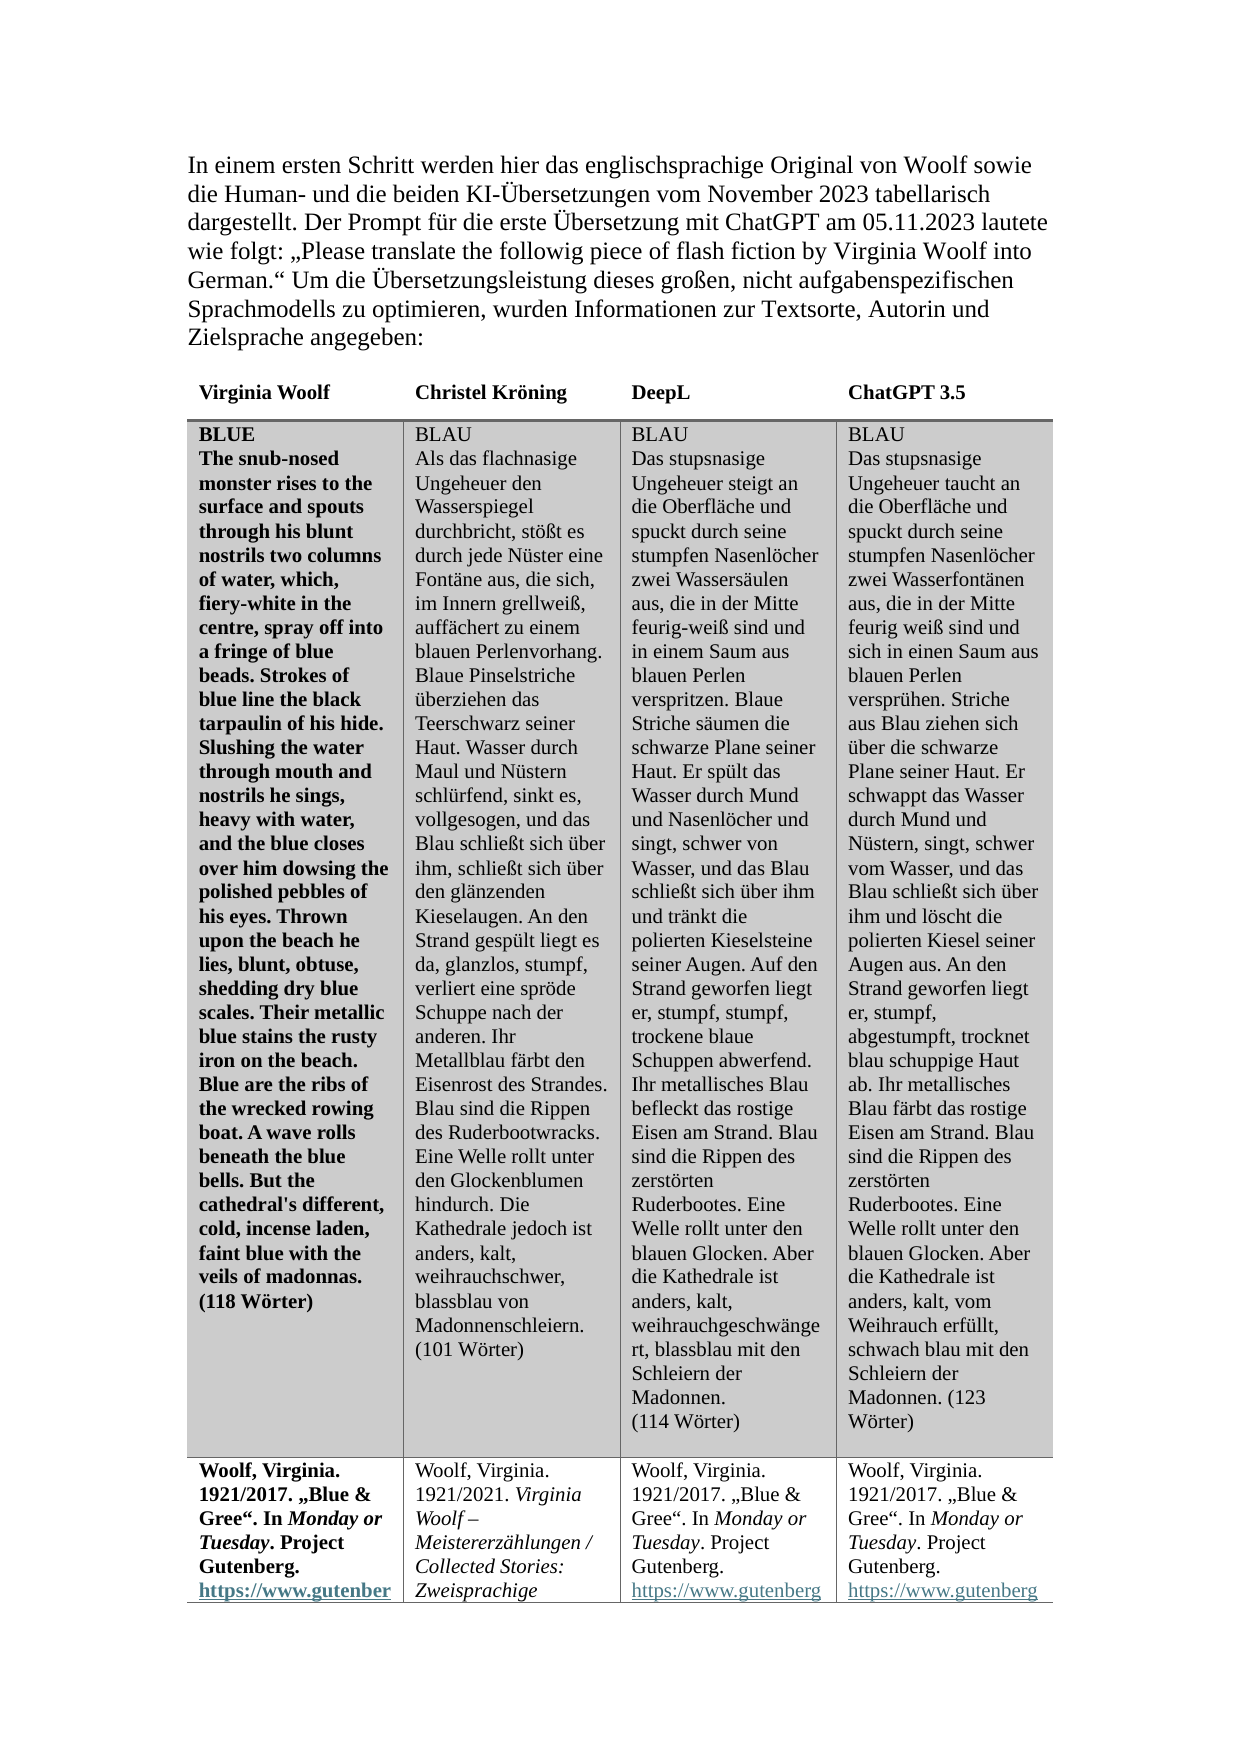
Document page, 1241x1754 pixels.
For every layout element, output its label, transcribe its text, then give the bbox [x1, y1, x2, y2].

table_cell BLUE The snub-nosed monster rises to the surface and spouts through his blunt nostrils two columns of water, which, fiery-white in the centre, spray off into a fringe of blue beads. Strokes of blue line the black tarpaulin of his hide. Slushing the water through mouth and nostrils he sings, heavy with water, and the blue closes over him dowsing the polished pebbles of his eyes. Thrown upon the beach he lies, blunt, obtuse, shedding dry blue scales. Their metallic blue stains the rusty iron on the beach. Blue are the ribs of the wrecked rowing boat. A wave rolls beneath the blue bells. But the cathedral's different, cold, incense laden, faint blue with the veils of madonnas. (118 Wörter) [187, 422, 403, 1457]
table_cell BLAU Als das flachnasige Ungeheuer den Wasserspiegel durchbricht, stößt es durch jede Nüster eine Fontäne aus, die sich, im Innern grellweiß, auffächert zu einem blauen Perlenvorhang. Blaue Pinselstriche überziehen das Teerschwarz seiner Haut. Wasser durch Maul und Nüstern schlürfend, sinkt es, vollgesogen, und das Blau schließt sich über ihm, schließt sich über den glänzenden Kieselaugen. An den Strand gespült liegt es da, glanzlos, stumpf, verliert eine spröde Schuppe nach der anderen. Ihr Metallblau färbt den Eisenrost des Strandes. Blau sind die Rippen des Ruderbootwracks. Eine Welle rollt unter den Glockenblumen hindurch. Die Kathedrale jedoch ist anders, kalt, weihrauchschwer, blassblau von Madonnenschleiern. (101 Wörter) [404, 422, 620, 1457]
table_header ChatGPT 3.5 [837, 380, 1053, 419]
table_header Christel Kröning [404, 380, 620, 419]
table_cell BLAU Das stupsnasige Ungeheuer taucht an die Oberfläche und spuckt durch seine stumpfen Nasenlöcher zwei Wasserfontänen aus, die in der Mitte feurig weiß sind und sich in einen Saum aus blauen Perlen versprühen. Striche aus Blau ziehen sich über die schwarze Plane seiner Haut. Er schwappt das Wasser durch Mund und Nüstern, singt, schwer vom Wasser, und das Blau schließt sich über ihm und löscht die polierten Kiesel seiner Augen aus. An den Strand geworfen liegt er, stumpf, abgestumpft, trocknet blau schuppige Haut ab. Ihr metallisches Blau färbt das rostige Eisen am Strand. Blau sind die Rippen des zerstörten Ruderbootes. Eine Welle rollt unter den blauen Glocken. Aber die Kathedrale ist anders, kalt, vom Weihrauch erfüllt, schwach blau mit den Schleiern der Madonnen. (123 Wörter) [837, 422, 1053, 1457]
table_header Virginia Woolf [187, 380, 404, 419]
table_cell Woolf, Virginia. 1921/2021. Virginia Woolf – Meistererzählungen / Collected Stories: Zweisprachige [404, 1458, 620, 1602]
table_cell BLAU Das stupsnasige Ungeheuer steigt an die Oberfläche und spuckt durch seine stumpfen Nasenlöcher zwei Wassersäulen aus, die in der Mitte feurig-weiß sind und in einem Saum aus blauen Perlen verspritzen. Blaue Striche säumen die schwarze Plane seiner Haut. Er spült das Wasser durch Mund und Nasenlöcher und singt, schwer von Wasser, und das Blau schließt sich über ihm und tränkt die polierten Kieselsteine seiner Augen. Auf den Strand geworfen liegt er, stumpf, stumpf, trockene blaue Schuppen abwerfend. Ihr metallisches Blau befleckt das rostige Eisen am Strand. Blau sind die Rippen des zerstörten Ruderbootes. Eine Welle rollt unter den blauen Glocken. Aber die Kathedrale ist anders, kalt, weihrauchgeschwängert, blassblau mit den Schleiern der Madonnen. (114 Wörter) [621, 422, 836, 1457]
table_cell Woolf, Virginia. 1921/2017. „Blue & Gree“. In Monday or Tuesday. Project Gutenberg. https://www.gutenber [187, 1458, 403, 1602]
table_header DeepL [620, 380, 837, 419]
table_cell Woolf, Virginia. 1921/2017. „Blue & Gree“. In Monday or Tuesday. Project Gutenberg. https://www.gutenberg [837, 1458, 1053, 1602]
table_cell Woolf, Virginia. 1921/2017. „Blue & Gree“. In Monday or Tuesday. Project Gutenberg. https://www.gutenberg [621, 1458, 836, 1602]
text In einem ersten Schritt werden hier das englischsprachige Original von Woolf sowie die Human- und die beiden KI-Übersetzungen vom November 2023 tabellarisch dargestellt. Der Prompt für die erste Übersetzung mit ChatGPT am 05.11.2023 lautete wie folgt: „Please translate the followig piece of flash fiction by Virginia Woolf into German.“ Um die Übersetzungsleistung dieses großen, nicht aufgabenspezifischen Sprachmodells zu optimieren, wurden Informationen zur Textsorte, Autorin und Zielsprache angegeben: [187, 150, 1053, 351]
